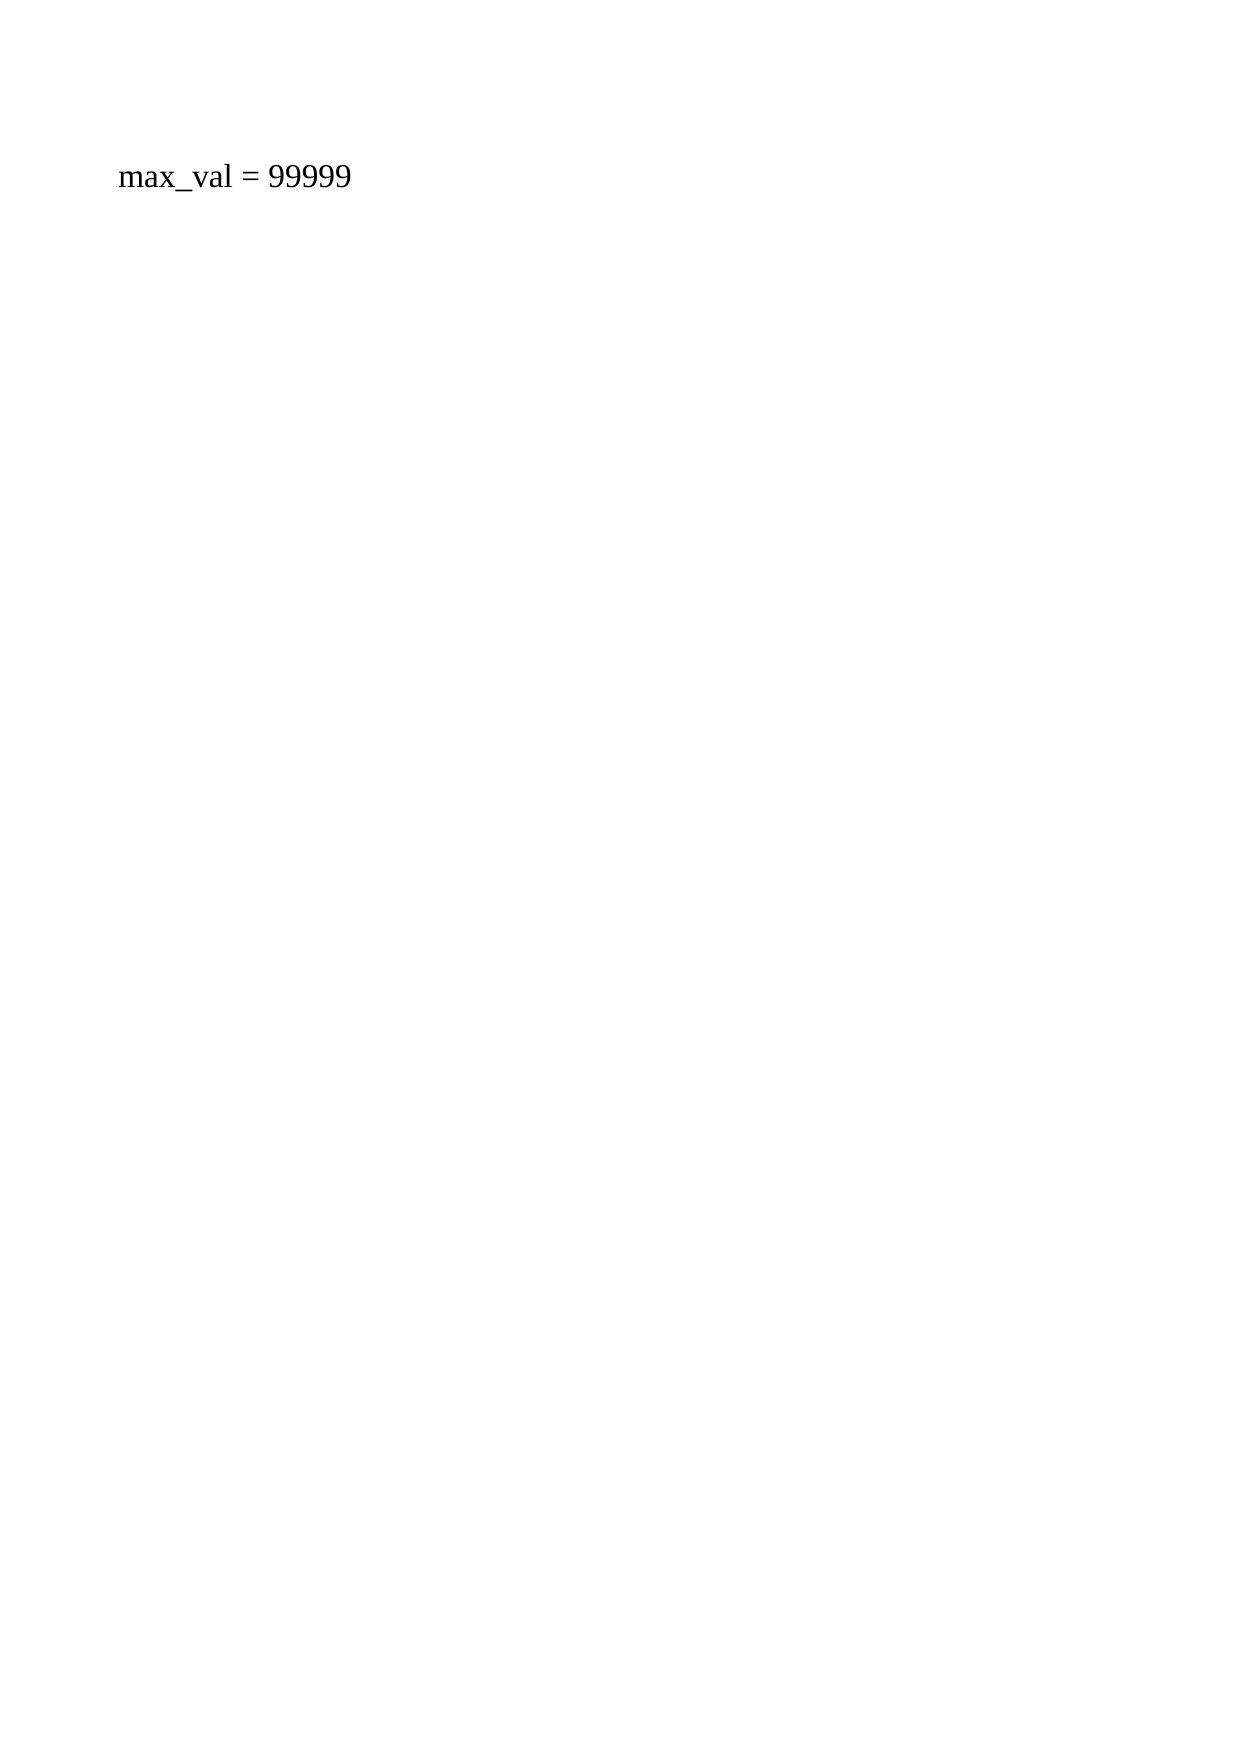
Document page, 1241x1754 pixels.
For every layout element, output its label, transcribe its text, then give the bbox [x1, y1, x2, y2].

text max_val = 99999 [118, 156, 1122, 195]
